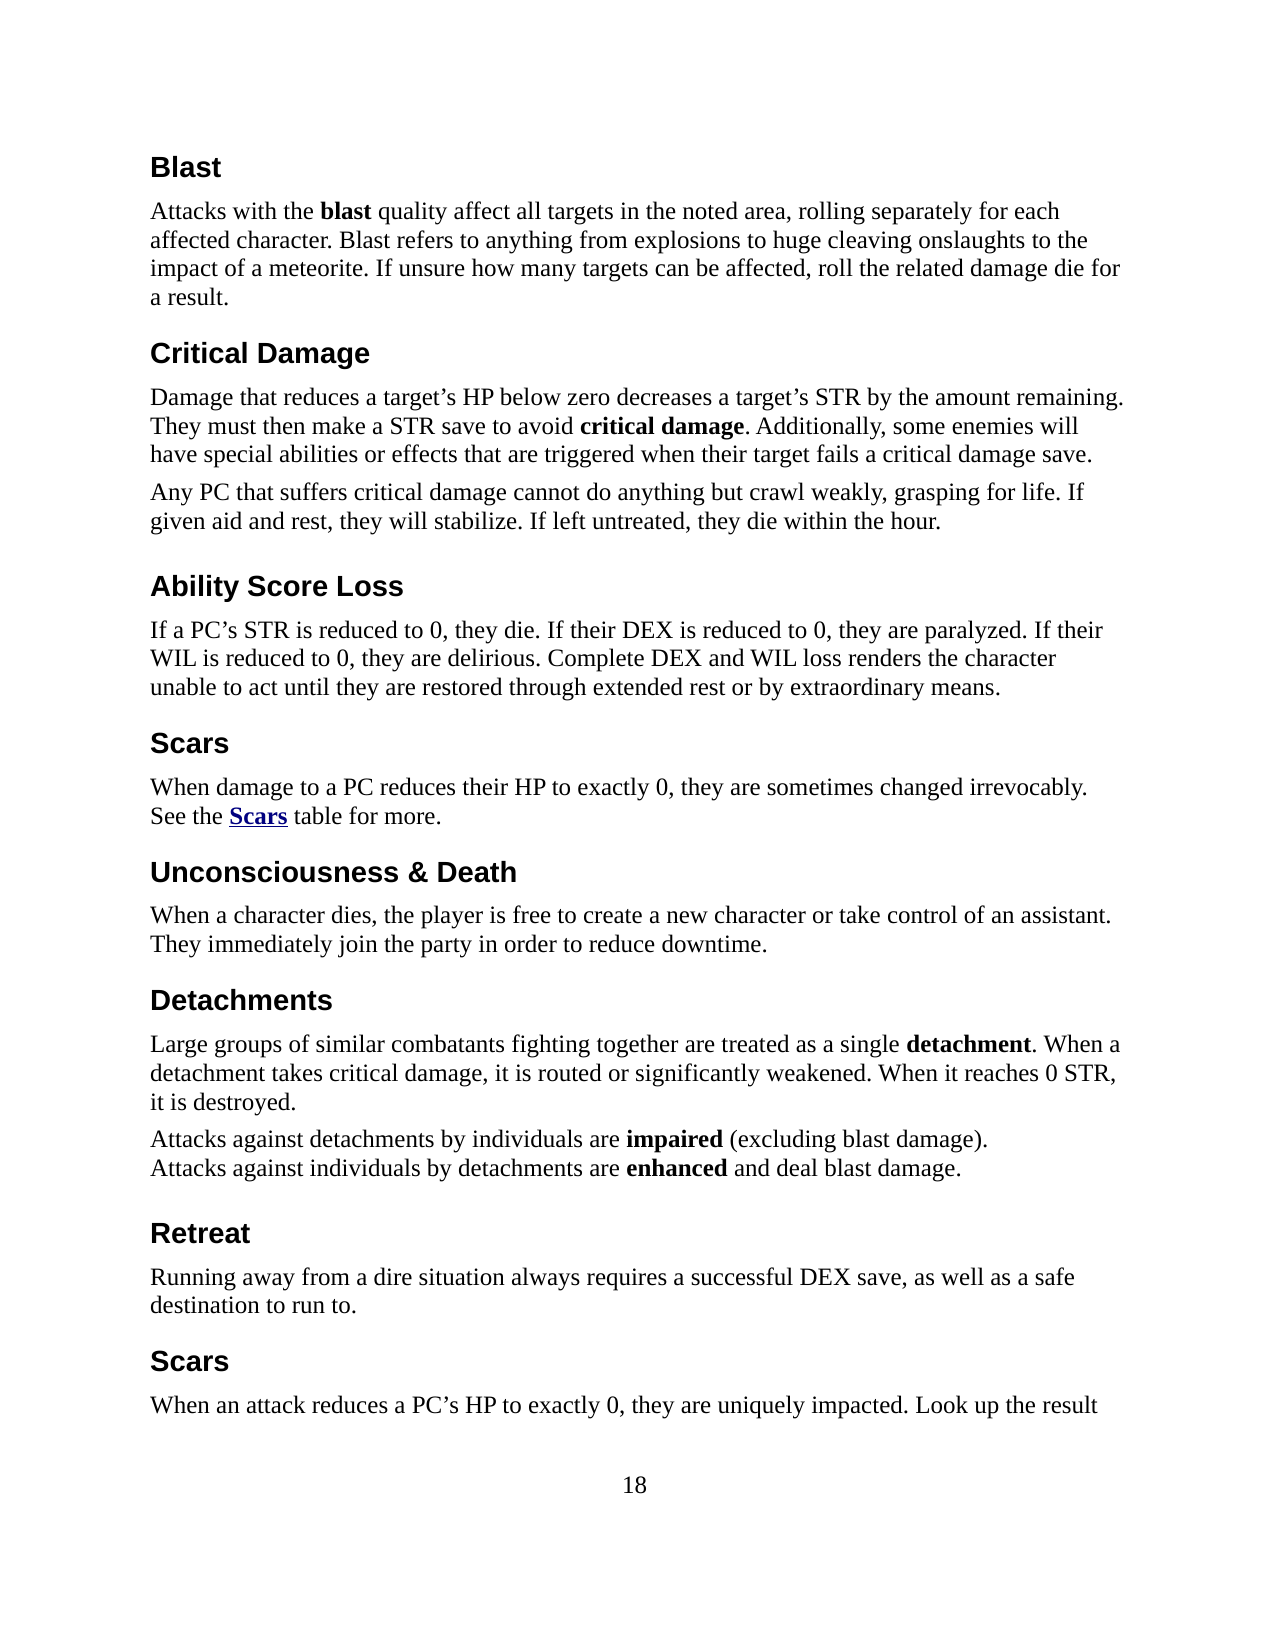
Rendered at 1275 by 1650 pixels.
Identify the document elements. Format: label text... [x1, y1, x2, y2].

text Running away from a dire situation always requires a successful DEX save, as well as a safe destination to run to. [150, 1262, 1125, 1319]
subtitle Retreat [150, 1216, 1125, 1249]
subtitle Blast [150, 150, 1125, 183]
text If a PC’s STR is reduced to 0, they die. If their DEX is reduced to 0, they are paralyzed. If their WIL is reduced to 0, they are delirious. Complete DEX and WIL loss renders the character unable to act until they are restored through extended rest or by extraordinary means. [150, 615, 1125, 701]
subtitle Critical Damage [150, 336, 1125, 369]
subtitle Ability Score Loss [150, 569, 1125, 602]
subtitle Scars [150, 726, 1125, 759]
text When an attack reduces a PC’s HP to exactly 0, they are uniquely impacted. Look up the result [150, 1390, 1125, 1419]
text Any PC that suffers critical damage cannot do anything but crawl weakly, grasping for life. If given aid and rest, they will stabilize. If left untreated, they die within the hour. [150, 477, 1125, 535]
text Large groups of similar combatants fighting together are treated as a single detachment. When a detachment takes critical damage, it is routed or significantly weakened. When it reaches 0 STR, it is destroyed. [150, 1029, 1125, 1115]
text Attacks against detachments by individuals are impaired (excluding blast damage). Attacks against individuals by detachments are enhanced and deal blast damage. [150, 1124, 1125, 1182]
text Damage that reduces a target’s HP below zero decreases a target’s STR by the amount remaining. They must then make a STR save to avoid critical damage. Additionally, some enemies will have special abilities or effects that are triggered when their target fails a critical damage save. [150, 382, 1125, 468]
subtitle Unconsciousness & Death [150, 854, 1125, 888]
text When damage to a PC reduces their HP to exactly 0, they are sometimes changed irrevocably. See the Scars table for more. [150, 772, 1125, 829]
subtitle Scars [150, 1344, 1125, 1378]
text Attacks with the blast quality affect all targets in the noted area, rolling separately for each affected character. Blast refers to anything from explosions to huge cleaving onslaughts to the impact of a meteorite. If unsure how many targets can be affected, roll the related damage die for a result. [150, 196, 1125, 311]
subtitle Detachments [150, 983, 1125, 1017]
text When a character dies, the player is free to create a new character or take control of an assistant. They immediately join the party in order to reduce downtime. [150, 901, 1125, 958]
